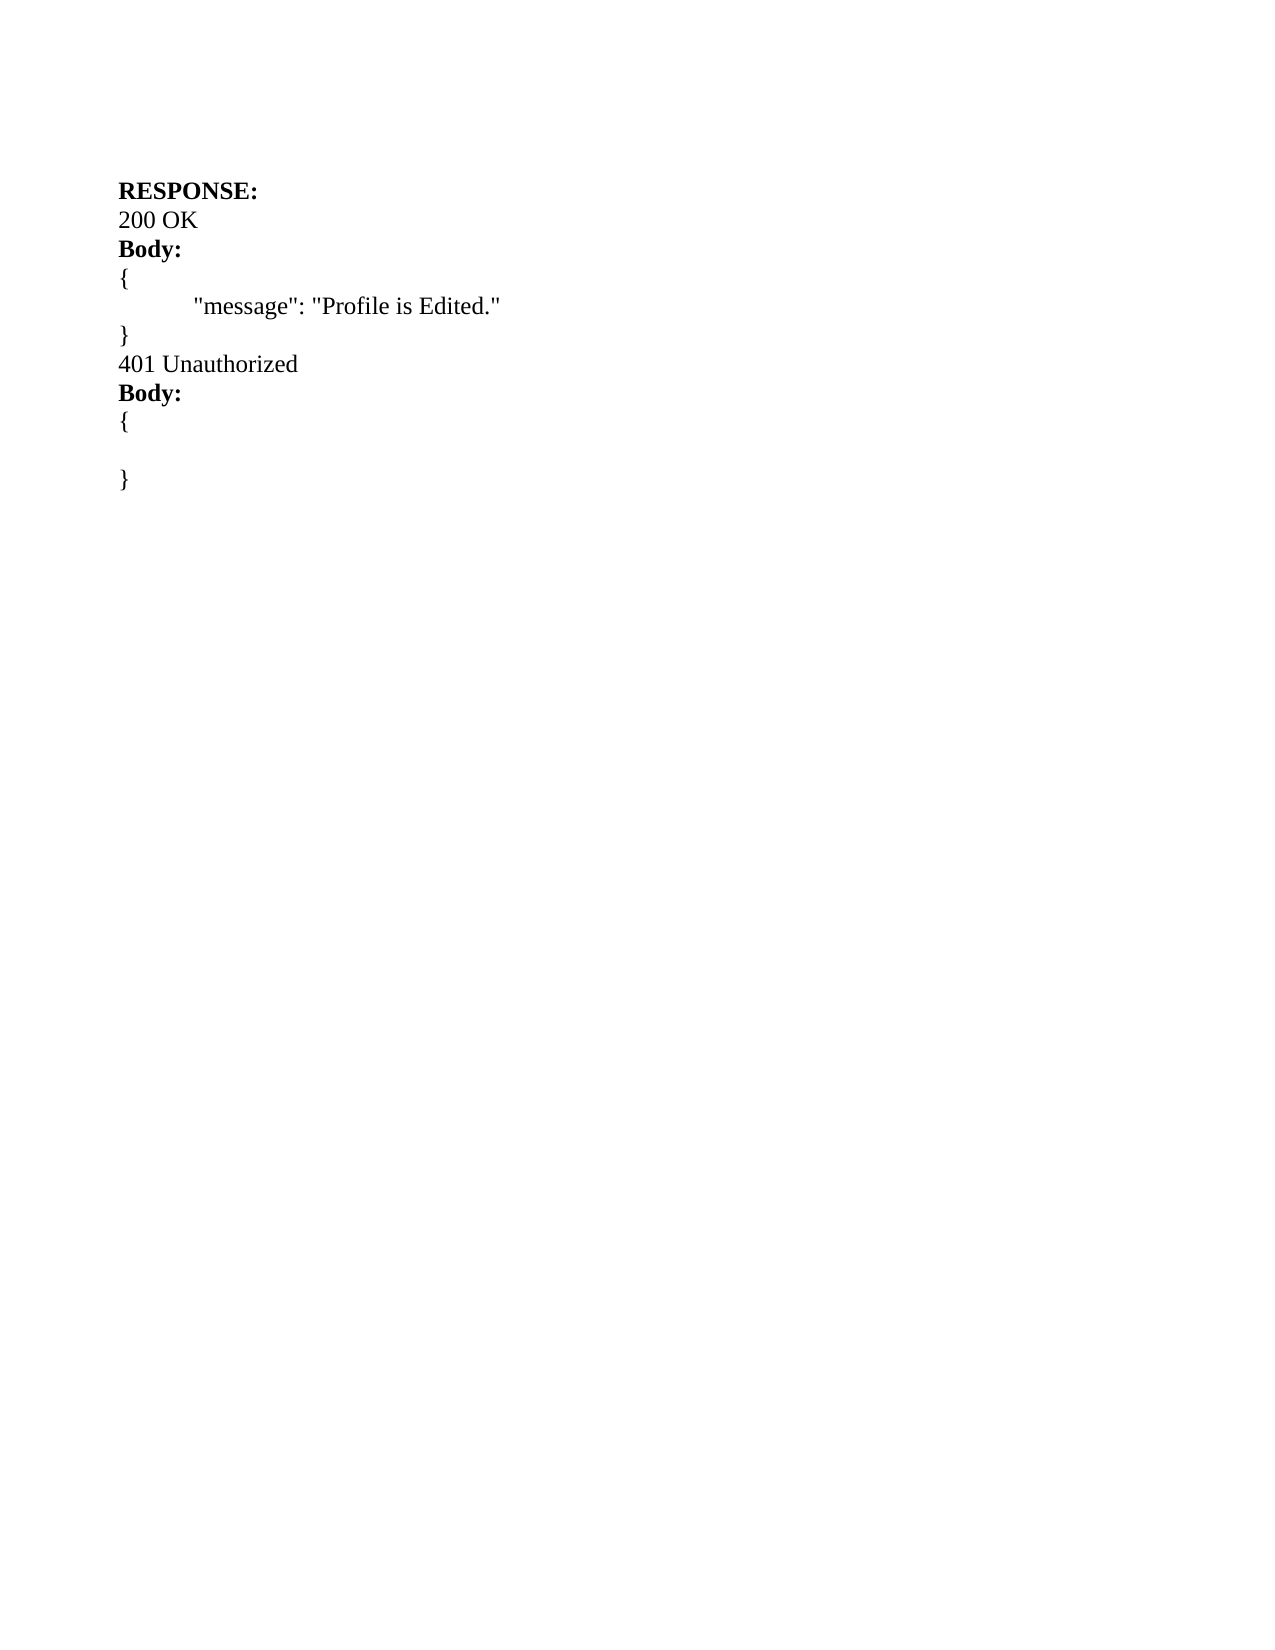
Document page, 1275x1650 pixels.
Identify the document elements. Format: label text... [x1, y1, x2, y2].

text RESPONSE: [118, 176, 1157, 205]
text } [118, 464, 1157, 493]
text 401 Unauthorized [118, 349, 1157, 378]
text Body: [118, 234, 1157, 263]
text { [118, 406, 1157, 435]
text } [118, 320, 1157, 349]
text { [118, 263, 1157, 291]
text Body: [118, 378, 1157, 406]
text "message": "Profile is Edited." [118, 291, 1157, 320]
text 200 OK [118, 205, 1157, 234]
